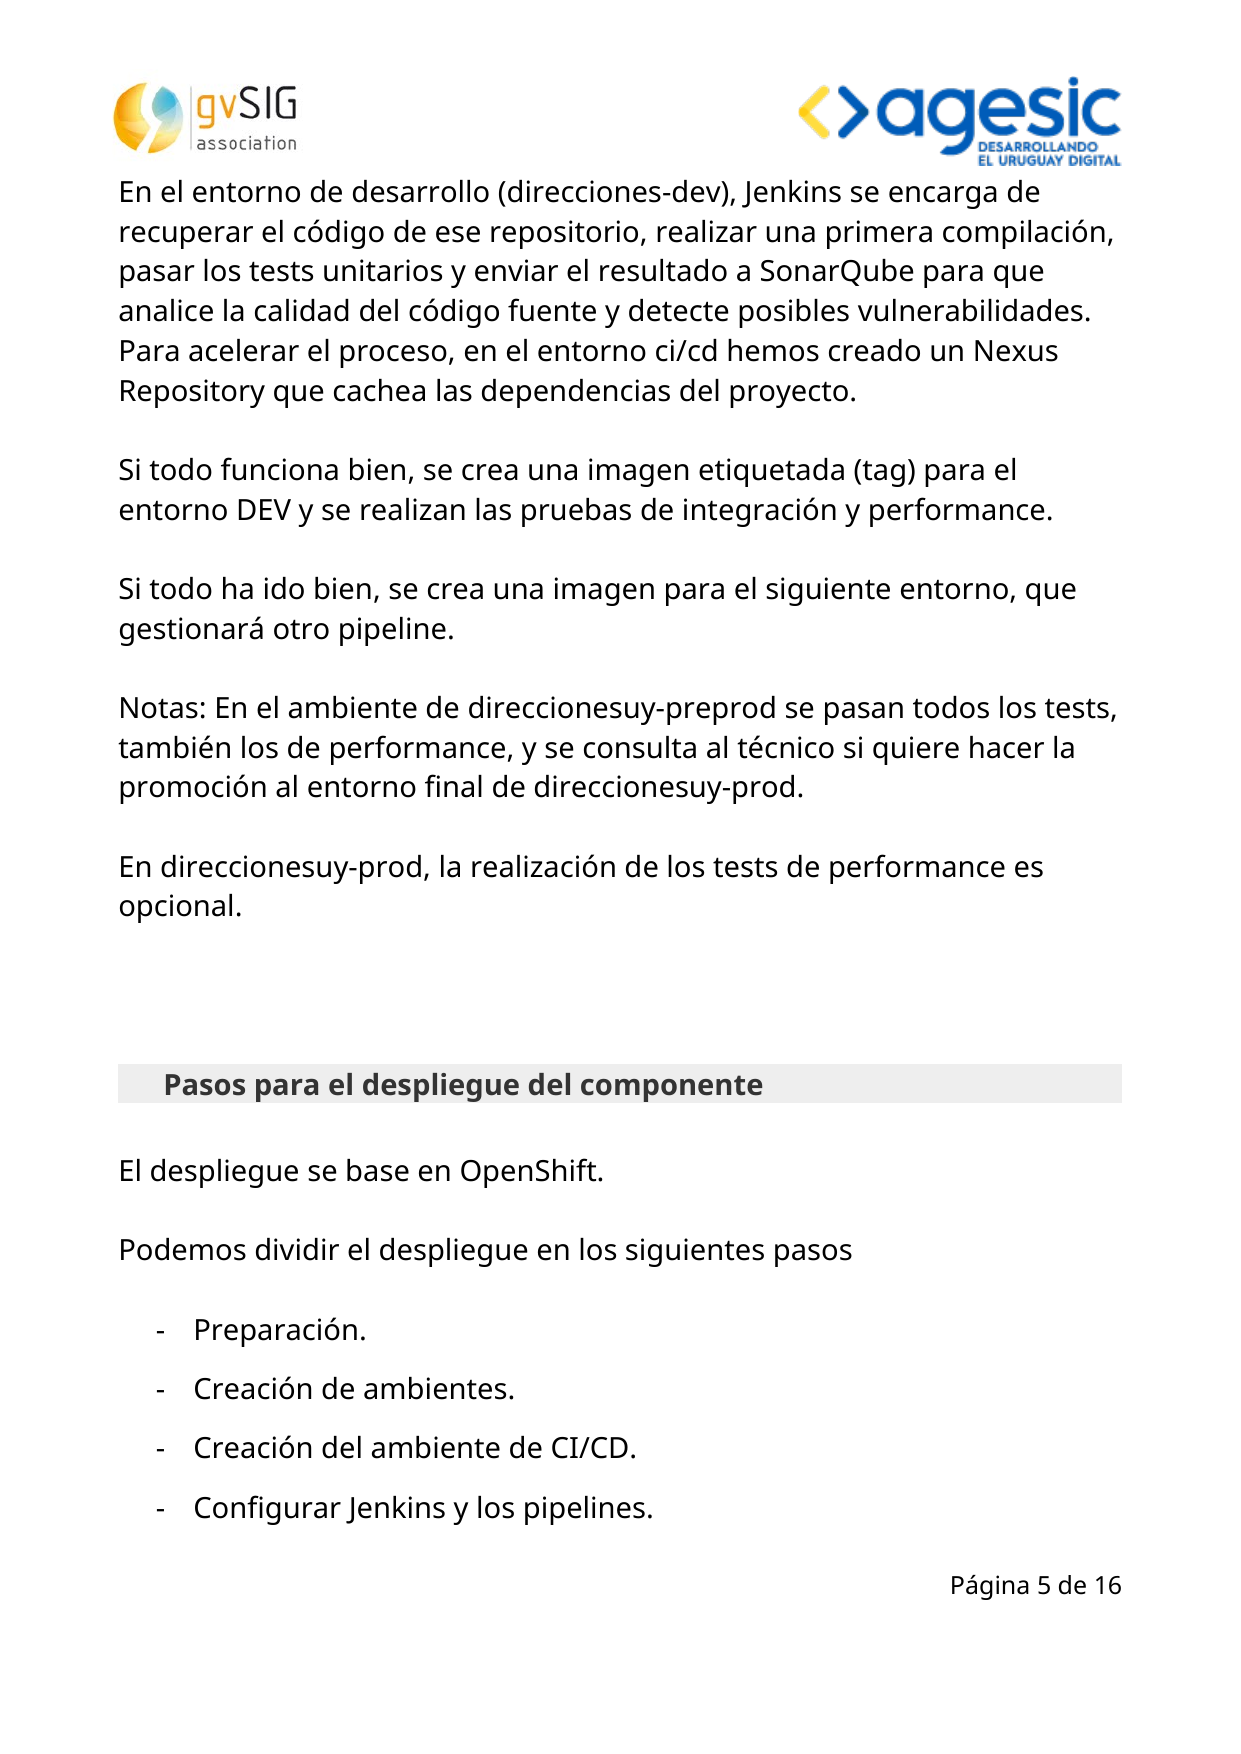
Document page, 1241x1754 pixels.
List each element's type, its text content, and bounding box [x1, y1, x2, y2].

text Si todo funciona bien, se crea una imagen etiquetada (tag) para el entorno DEV y se realizan las pruebas de integración y performance. [118, 449, 1122, 528]
list Configurar Jenkins y los pipelines. [156, 1487, 1122, 1527]
text Podemos dividir el despliegue en los siguientes pasos [118, 1229, 1122, 1269]
text En direccionesuy-prod, la realización de los tests de performance es opcional. [118, 846, 1122, 925]
text Notas: En el ambiente de direccionesuy-preprod se pasan todos los tests, también los de performance, y se consulta al técnico si quiere hacer la promoción al entorno final de direccionesuy-prod. [118, 687, 1122, 806]
text En el entorno de desarrollo (direcciones-dev), Jenkins se encarga de recuperar el código de ese repositorio, realizar una primera compilación, pasar los tests unitarios y enviar el resultado a SonarQube para que analice la calidad del código fuente y detecte posibles vulnerabilidades. Para acelerar el proceso, en el entorno ci/cd hemos creado un Nexus Repository que cachea las dependencias del proyecto. [118, 171, 1122, 409]
text El despliegue se base en OpenShift. [118, 1150, 1122, 1190]
list Creación del ambiente de CI/CD. [156, 1428, 1122, 1467]
subtitle Pasos para el despliegue del componente [118, 1064, 1122, 1103]
list Preparación. [156, 1309, 1122, 1348]
list Creación de ambientes. [156, 1368, 1122, 1408]
text Si todo ha ido bien, se crea una imagen para el siguiente entorno, que gestionará otro pipeline. [118, 568, 1122, 648]
picture [798, 76, 1122, 166]
picture [97, 69, 312, 167]
